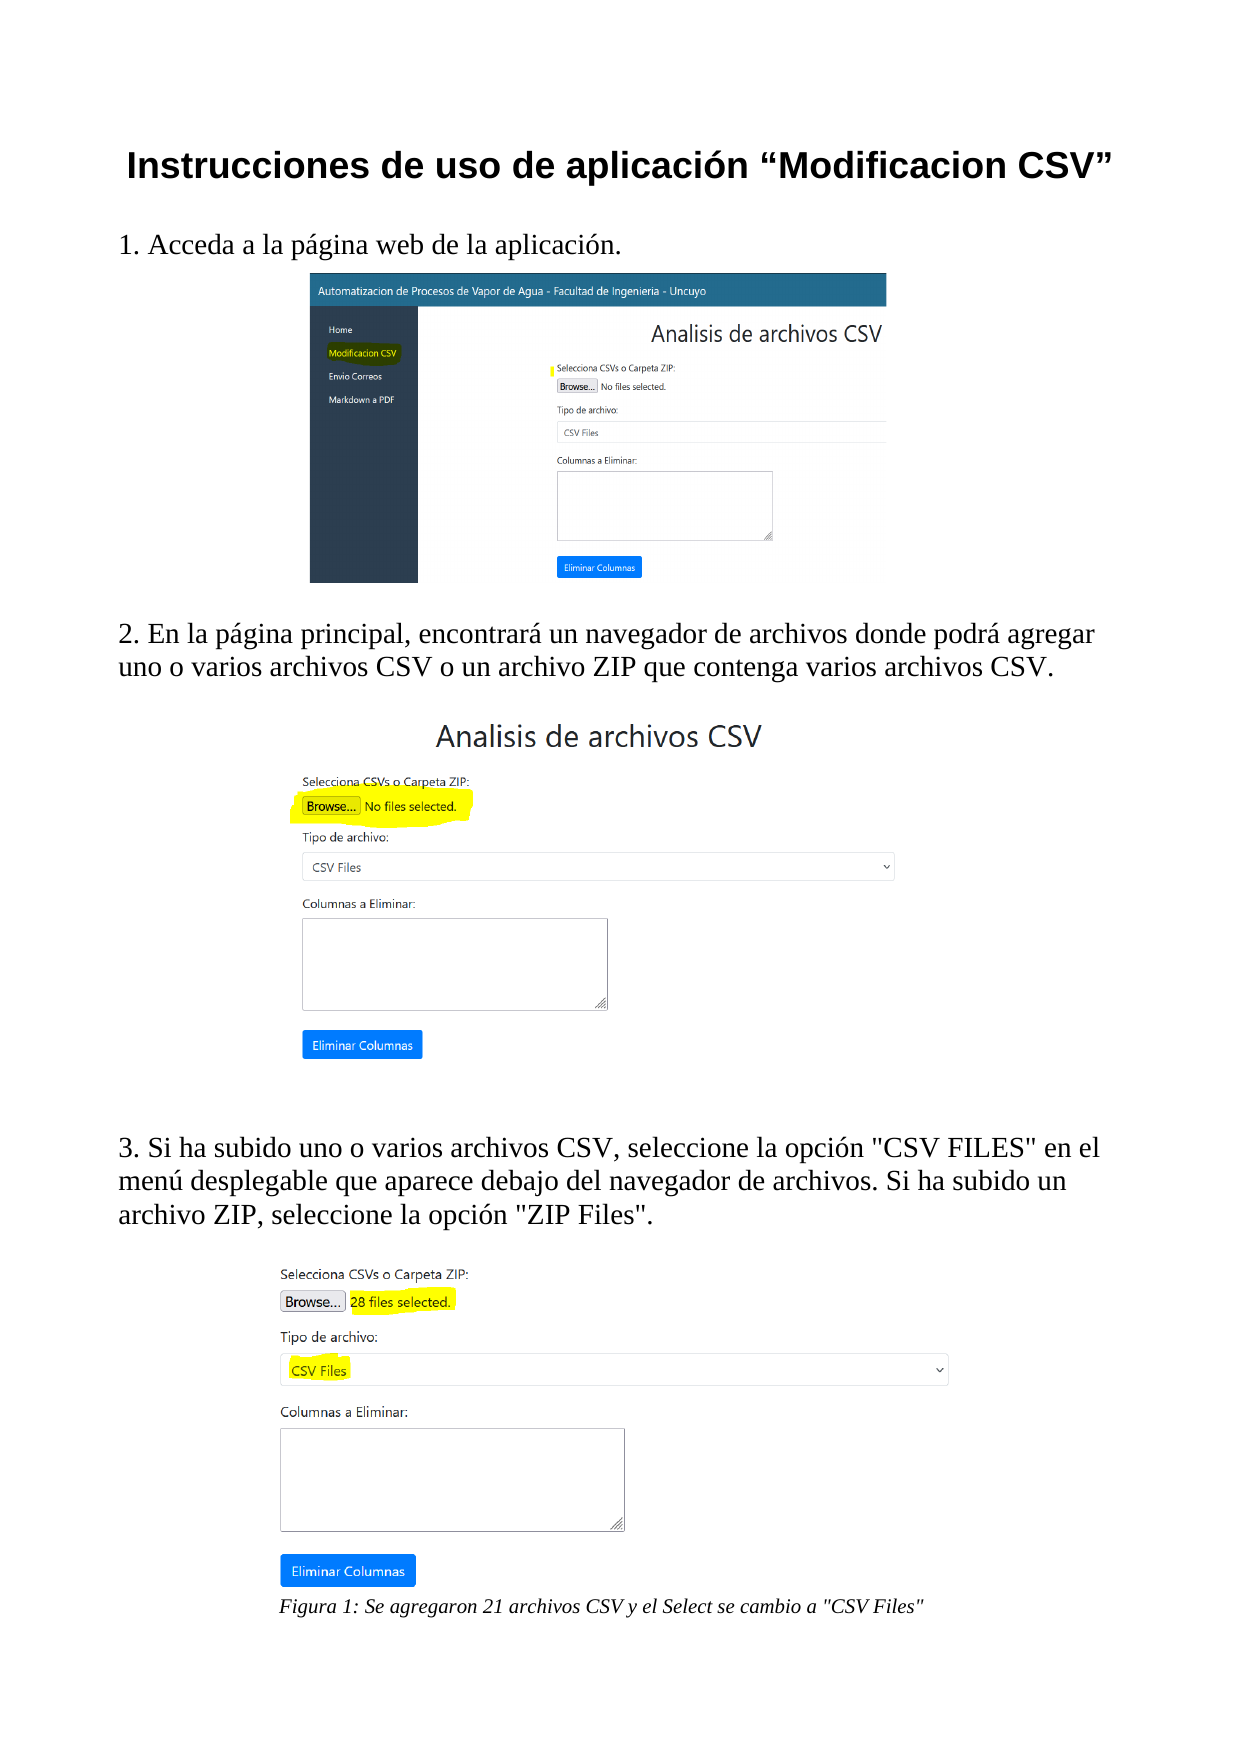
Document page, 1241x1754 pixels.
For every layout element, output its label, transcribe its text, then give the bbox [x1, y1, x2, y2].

text 1. Acceda a la página web de la aplicación. [118, 227, 1122, 261]
subtitle Instrucciones de uso de aplicación “Modificacion CSV” [118, 143, 1122, 186]
picture [309, 273, 887, 583]
text 3. Si ha subido uno o varios archivos CSV, seleccione la opción "CSV FILES" en el menú desplegable que aparece debajo del navegador de archivos. Si ha subido un archivo ZIP, seleccione la opción "ZIP Files". [118, 1130, 1122, 1231]
picture [278, 1256, 951, 1594]
picture [290, 702, 901, 1063]
text 2. En la página principal, encontrará un navegador de archivos donde podrá agregar uno o varios archivos CSV o un archivo ZIP que contenga varios archivos CSV. [118, 616, 1122, 683]
text Figura 1: Se agregaron 21 archivos CSV y el Select se cambio a "CSV Files" [279, 1594, 950, 1618]
